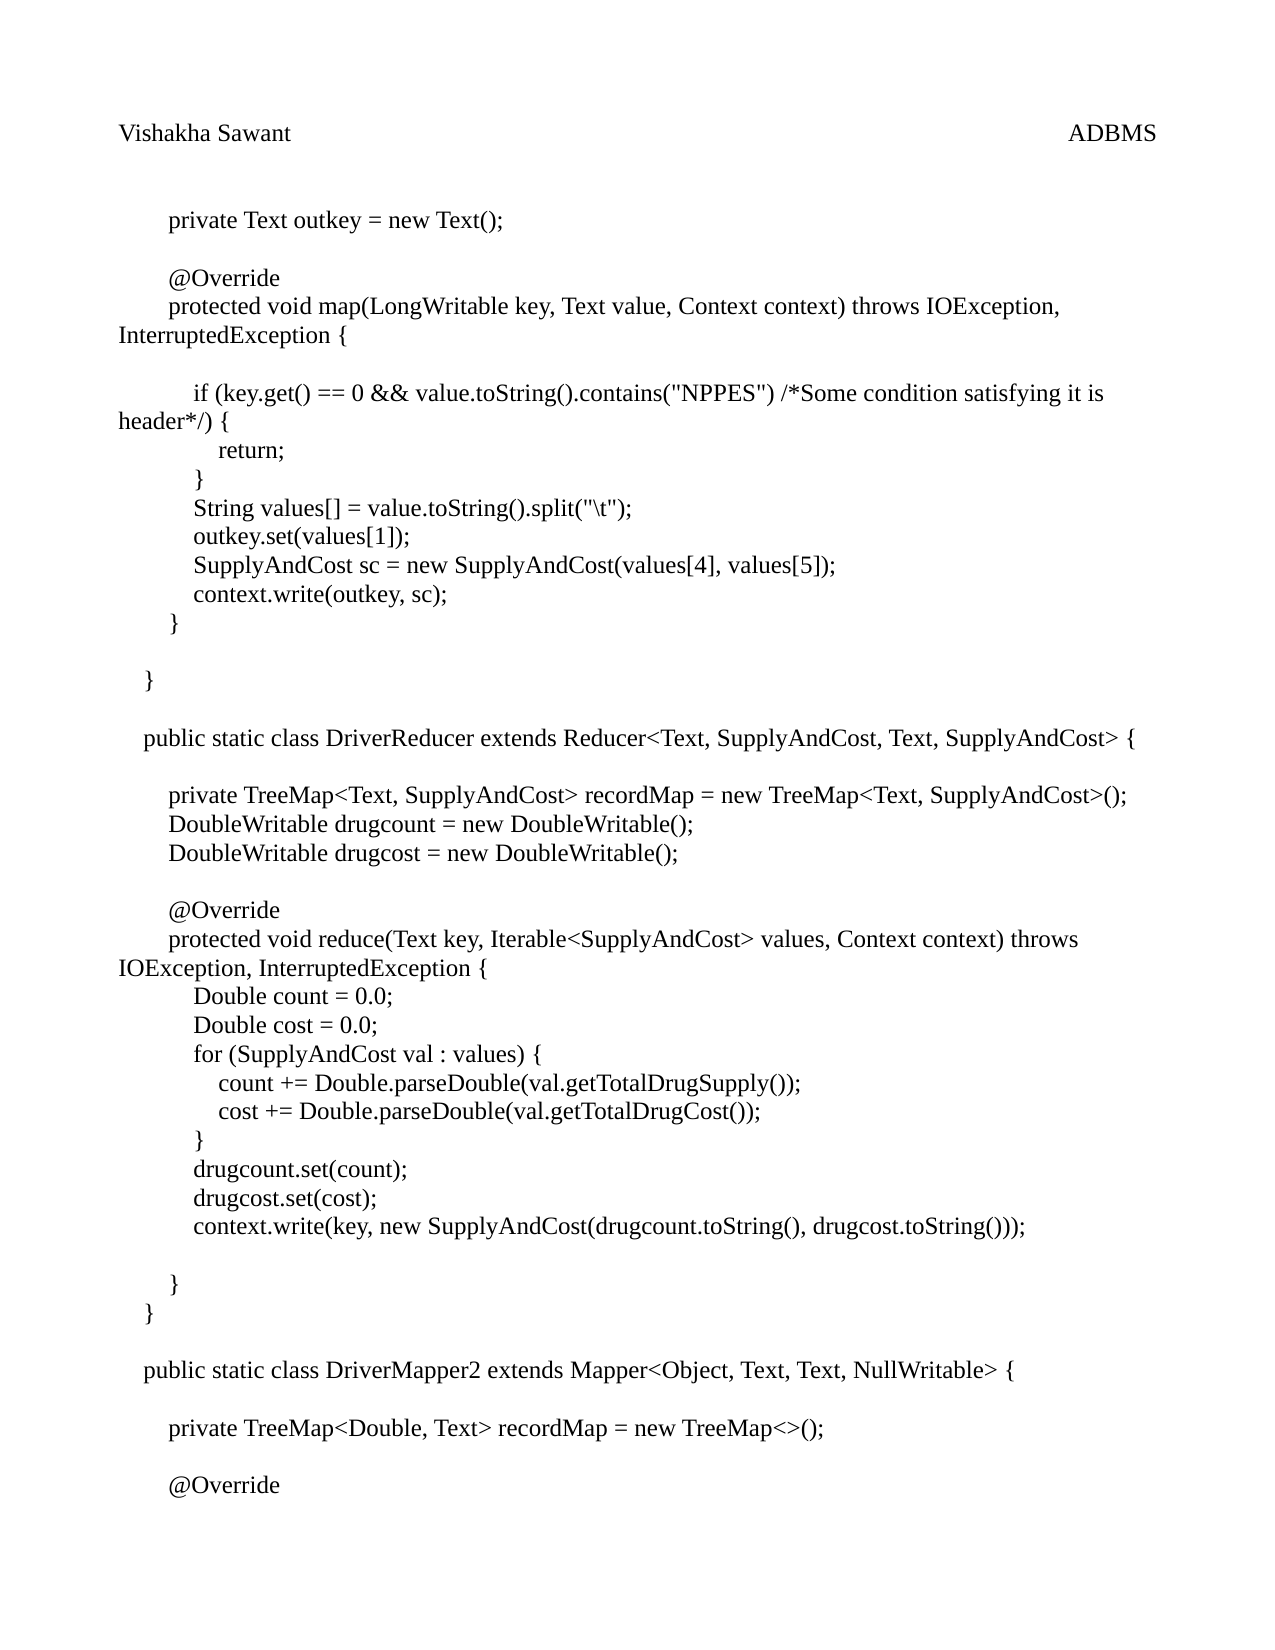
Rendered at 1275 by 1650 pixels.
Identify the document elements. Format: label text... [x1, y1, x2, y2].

list drugcost.set(cost); [118, 1183, 1157, 1211]
list @Override [118, 263, 1157, 291]
list } [118, 665, 1157, 694]
list String values[] = value.toString().split("\t"); [118, 493, 1157, 521]
list public static class DriverReducer extends Reducer<Text, SupplyAndCost, Text, SupplyAndCost> { [118, 723, 1157, 751]
list DoubleWritable drugcount = new DoubleWritable(); [118, 809, 1157, 838]
list outkey.set(values[1]); [118, 521, 1157, 550]
list private TreeMap<Double, Text> recordMap = new TreeMap<>(); [118, 1413, 1157, 1441]
list DoubleWritable drugcost = new DoubleWritable(); [118, 838, 1157, 866]
list } [118, 1125, 1157, 1154]
list } [118, 608, 1157, 636]
list @Override [118, 895, 1157, 924]
list public static class DriverMapper2 extends Mapper<Object, Text, Text, NullWritable> { [118, 1355, 1157, 1384]
list cost += Double.parseDouble(val.getTotalDrugCost()); [118, 1096, 1157, 1125]
list protected void reduce(Text key, Iterable<SupplyAndCost> values, Context context) throws IOException, InterruptedException { [118, 924, 1157, 981]
list return; [118, 435, 1157, 464]
list } [118, 464, 1157, 493]
list private Text outkey = new Text(); [118, 205, 1157, 234]
list SupplyAndCost sc = new SupplyAndCost(values[4], values[5]); [118, 550, 1157, 579]
list context.write(outkey, sc); [118, 579, 1157, 608]
list @Override [118, 1470, 1157, 1499]
list if (key.get() == 0 && value.toString().contains("NPPES") /*Some condition satisfying it is header*/) { [118, 378, 1157, 435]
list } [118, 1269, 1157, 1298]
list } [118, 1298, 1157, 1326]
list context.write(key, new SupplyAndCost(drugcount.toString(), drugcost.toString())); [118, 1211, 1157, 1240]
list Double cost = 0.0; [118, 1010, 1157, 1039]
list count += Double.parseDouble(val.getTotalDrugSupply()); [118, 1068, 1157, 1096]
list protected void map(LongWritable key, Text value, Context context) throws IOException, InterruptedException { [118, 291, 1157, 349]
list drugcount.set(count); [118, 1154, 1157, 1183]
list for (SupplyAndCost val : values) { [118, 1039, 1157, 1068]
list private TreeMap<Text, SupplyAndCost> recordMap = new TreeMap<Text, SupplyAndCost>(); [118, 780, 1157, 809]
list Double count = 0.0; [118, 981, 1157, 1010]
